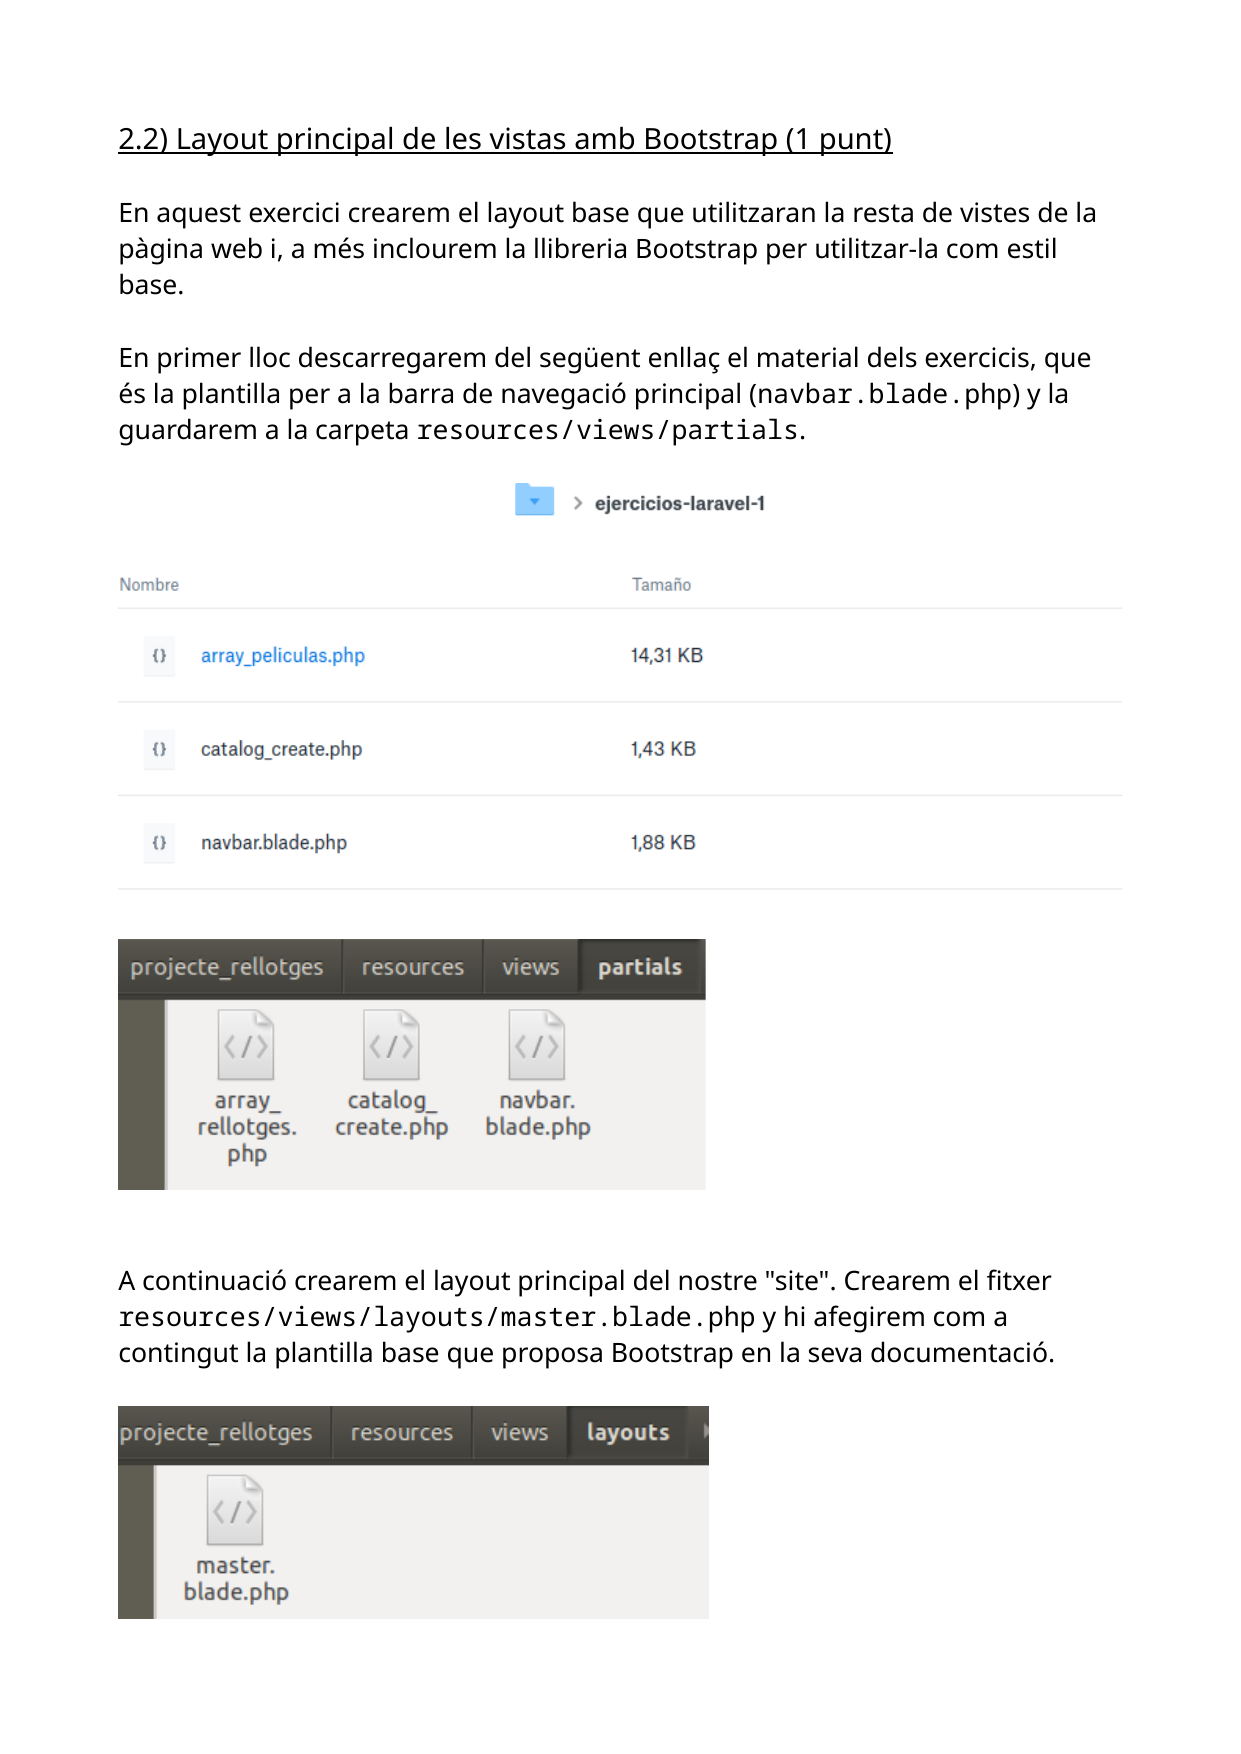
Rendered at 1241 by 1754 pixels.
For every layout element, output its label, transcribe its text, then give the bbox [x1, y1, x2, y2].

text 2.2) Layout principal de les vistas amb Bootstrap (1 punt) [118, 118, 1122, 158]
text En aquest exercici crearem el layout base que utilitzaran la resta de vistes de la pàgina web i, a més inclourem la llibreria Bootstrap per utilitzar-la com estil base. [118, 194, 1122, 302]
picture [118, 1406, 709, 1619]
text En primer lloc descarregarem del següent enllaç el material dels exercicis, que és la plantilla per a la barra de navegació principal (navbar.blade.php) y la guardarem a la carpeta resources/views/partials. [118, 338, 1122, 447]
text A continuació crearem el layout principal del nostre "site". Crearem el fitxer resources/views/layouts/master.blade.php y hi afegirem com a contingut la plantilla base que proposa Bootstrap en la seva documentació. [118, 1262, 1122, 1370]
picture [118, 483, 1123, 904]
picture [118, 939, 706, 1190]
